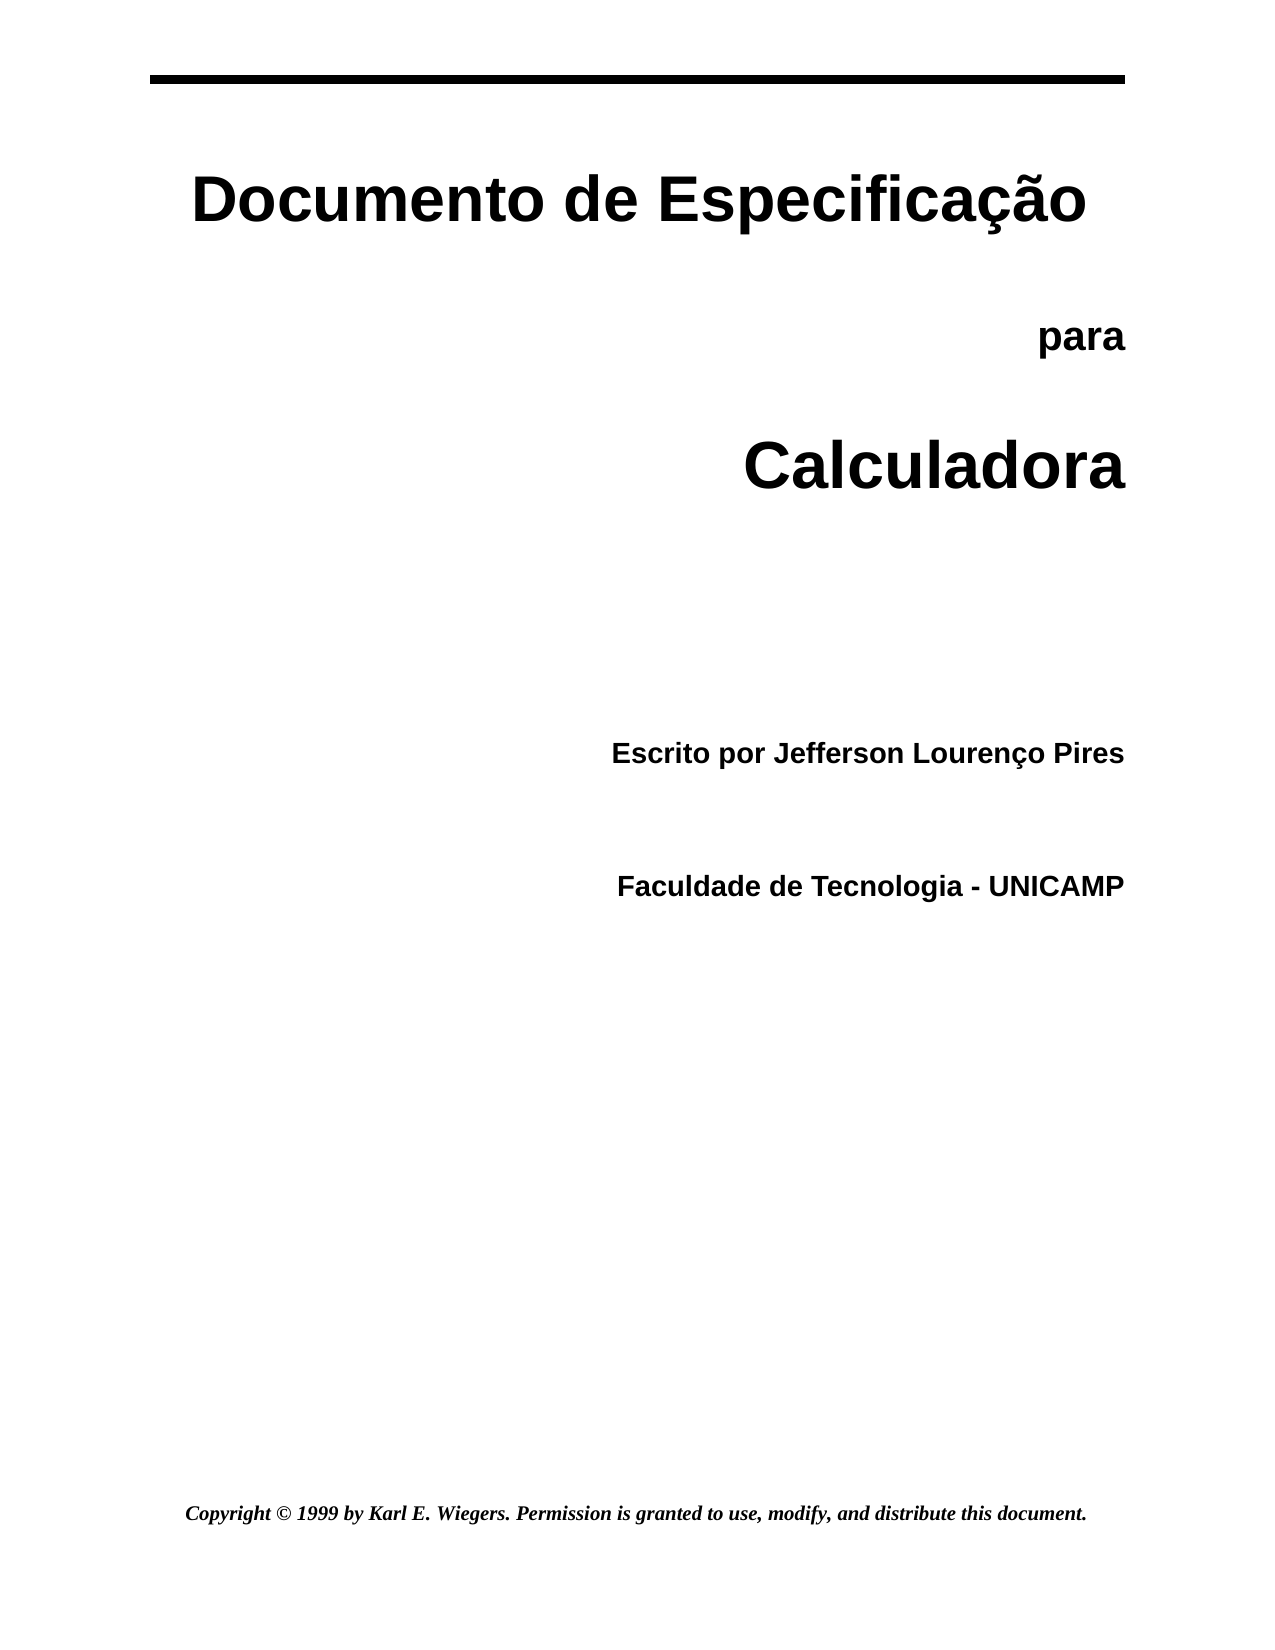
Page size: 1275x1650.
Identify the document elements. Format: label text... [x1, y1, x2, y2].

text Escrito por Jefferson Lourenço Pires [150, 736, 1125, 769]
text Faculdade de Tecnologia - UNICAMP [150, 869, 1125, 903]
text Calculadora [150, 426, 1125, 502]
text Documento de Especificação [150, 159, 1125, 236]
text para [150, 311, 1125, 359]
